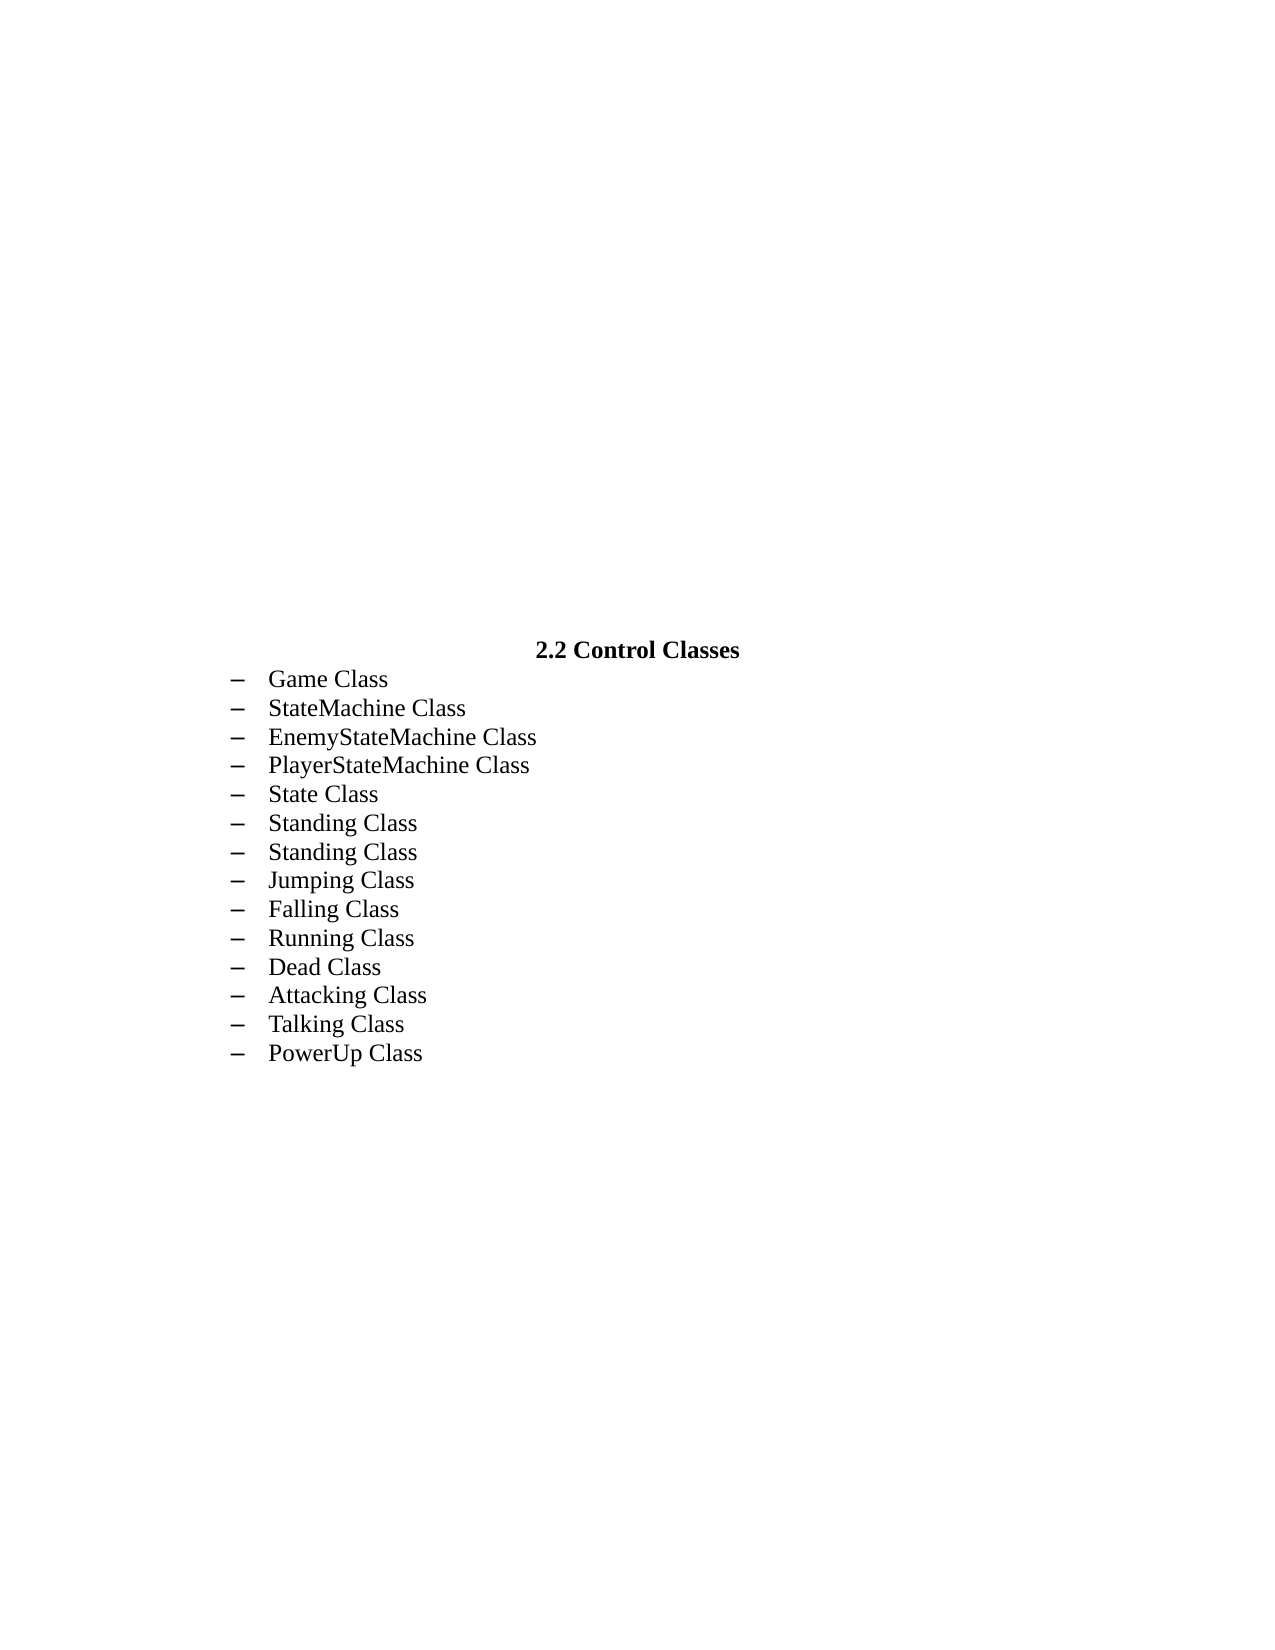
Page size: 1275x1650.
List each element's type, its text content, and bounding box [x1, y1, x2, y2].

list Falling Class [231, 894, 1157, 923]
list State Class [231, 779, 1157, 808]
list Jumping Class [231, 866, 1157, 894]
list Attacking Class [231, 981, 1157, 1009]
list PowerUp Class [231, 1038, 1157, 1067]
list Game Class [231, 664, 1157, 693]
list Dead Class [231, 952, 1157, 981]
list Standing Class [231, 808, 1157, 837]
list Running Class [231, 923, 1157, 952]
list Standing Class [231, 837, 1157, 866]
list PlayerStateMachine Class [231, 751, 1157, 779]
list StateMachine Class [231, 693, 1157, 722]
text 2.2 Control Classes [118, 636, 1157, 664]
list EnemyStateMachine Class [231, 722, 1157, 751]
list Talking Class [231, 1009, 1157, 1038]
